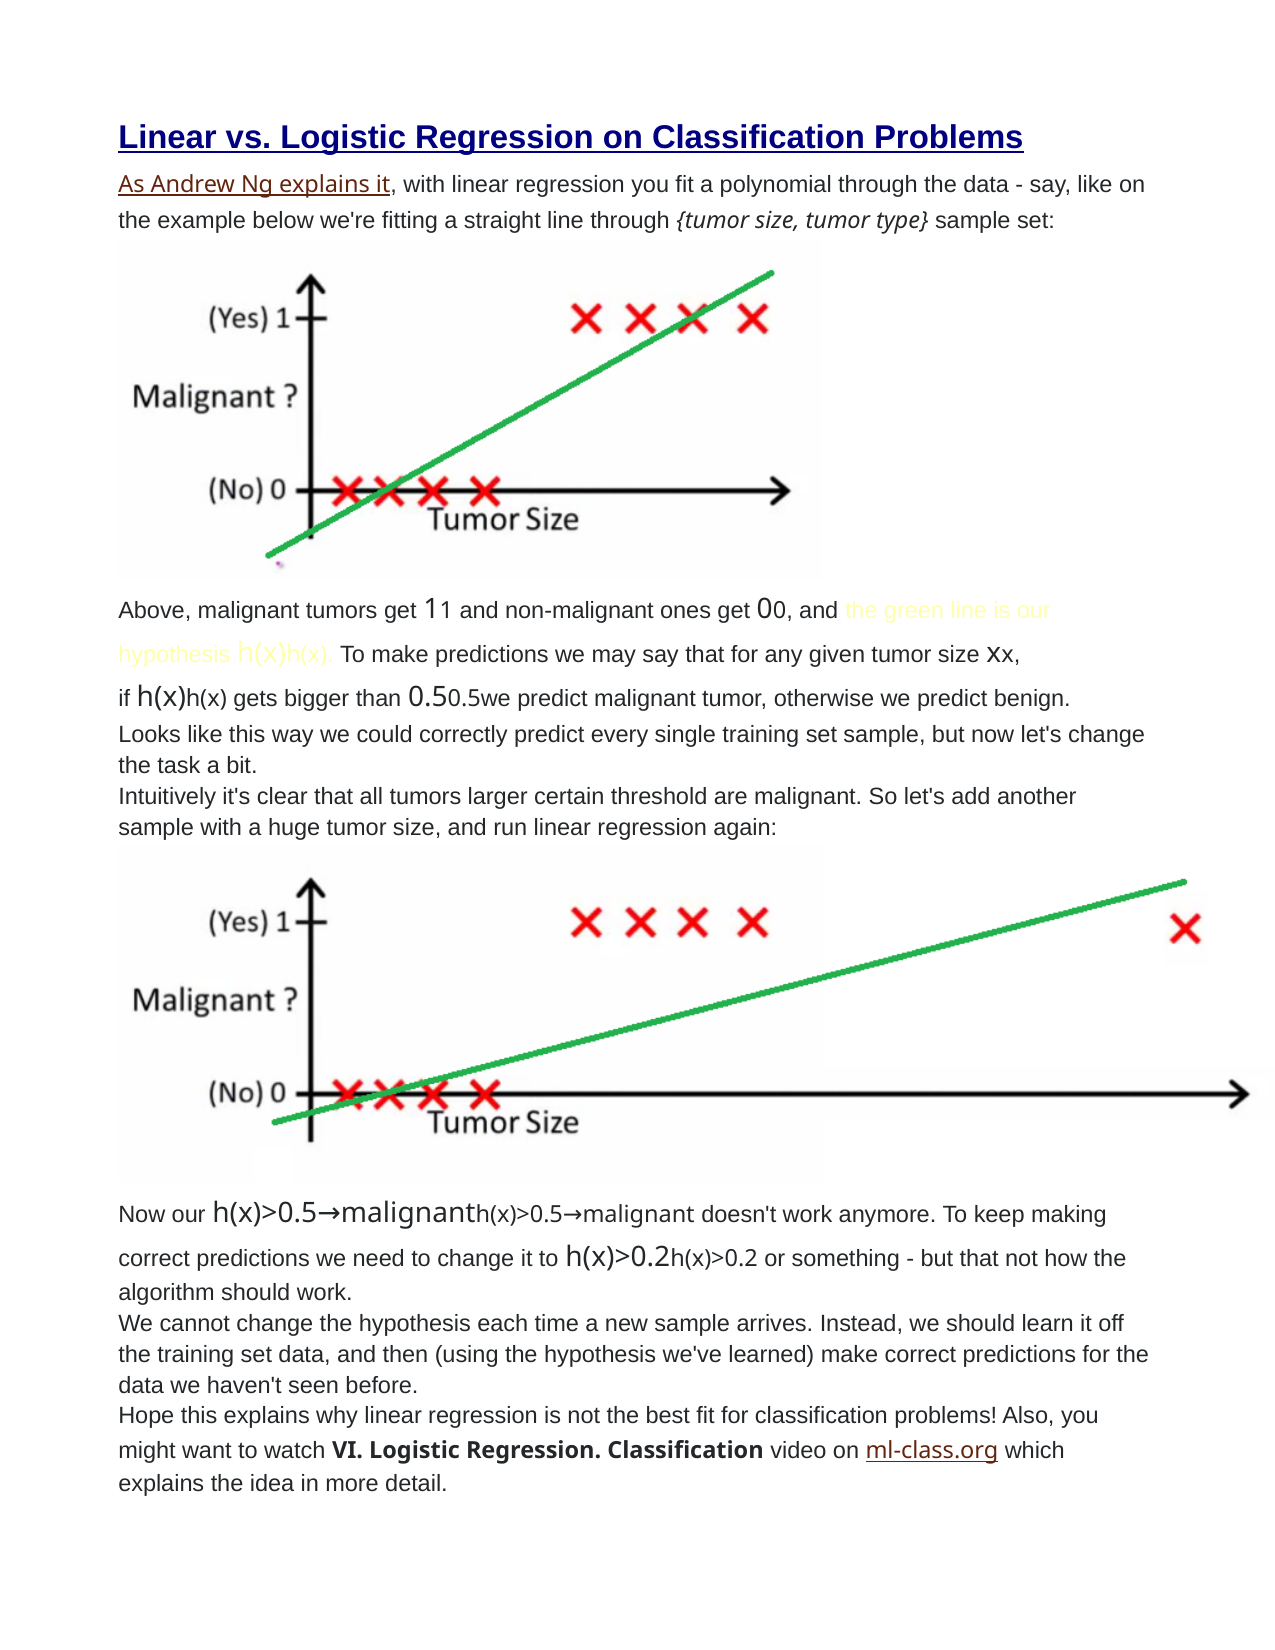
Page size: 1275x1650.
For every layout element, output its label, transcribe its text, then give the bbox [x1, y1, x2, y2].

text Looks like this way we could correctly predict every single training set sample, but now let's change the task a bit. [118, 721, 1157, 778]
picture [118, 240, 822, 585]
text We cannot change the hypothesis each time a new sample arrives. Instead, we should learn it off the training set data, and then (using the hypothesis we've learned) make correct predictions for the data we haven't seen before. [118, 1309, 1157, 1398]
subtitle Linear vs. Logistic Regression on Classification Problems [118, 118, 1157, 156]
text As Andrew Ng explains it, with linear regression you fit a polynomial through the data - say, like on the example below we're fitting a straight line through {tumor size, tumor type} sample set: [118, 167, 1157, 236]
text Hope this explains why linear regression is not the best fit for classification problems! Also, you might want to watch VI. Logistic Regression. Classification video on ml-class.org which explains the idea in more detail. [118, 1402, 1157, 1496]
text Above, malignant tumors get 11 and non-malignant ones get 00, and the green line is our hypothesis h(x)h(x). To make predictions we may say that for any given tumor size xx, if h(x)h(x) gets bigger than 0.50.5we predict malignant tumor, otherwise we predict benign. [118, 589, 1157, 715]
picture [118, 844, 1275, 1188]
text Now our h(x)>0.5→malignanth(x)>0.5→malignant doesn't work anymore. To keep making correct predictions we need to change it to h(x)>0.2h(x)>0.2 or something - but that not how the algorithm should work. [118, 1192, 1157, 1305]
text Intuitively it's clear that all tumors larger certain threshold are malignant. So let's add another sample with a huge tumor size, and run linear regression again: [118, 782, 1157, 840]
